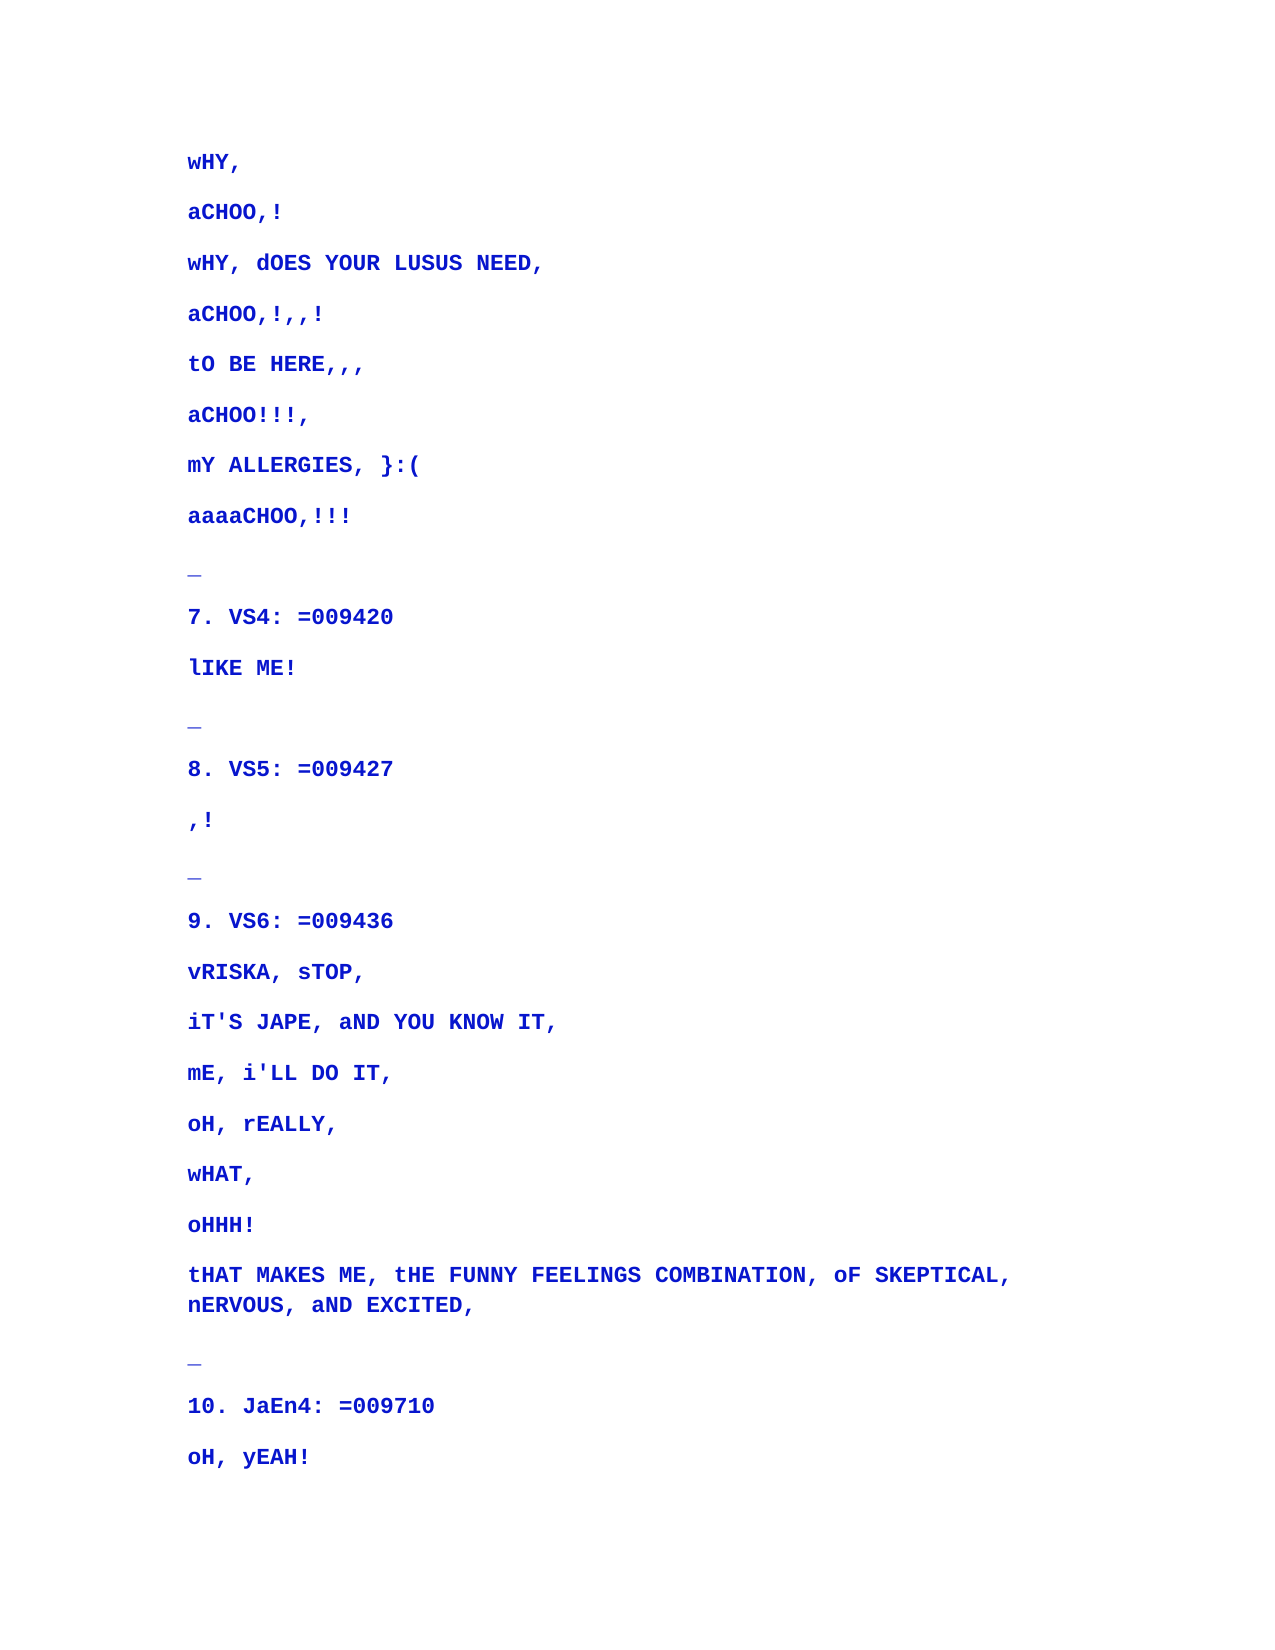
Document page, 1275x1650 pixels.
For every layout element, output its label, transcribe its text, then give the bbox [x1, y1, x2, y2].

text oH, rEALLY, [187, 1112, 1087, 1138]
text 9. VS6: =009436 [187, 909, 1087, 935]
text wHY, [187, 150, 1087, 176]
text aCHOO,! [187, 201, 1087, 227]
text vRISKA, sTOP, [187, 960, 1087, 986]
text aCHOO,!,,! [187, 302, 1087, 328]
text tO BE HERE,,, [187, 352, 1087, 378]
text aCHOO!!!, [187, 403, 1087, 429]
text lIKE ME! [187, 656, 1087, 682]
text wHAT, [187, 1162, 1087, 1188]
text mY ALLERGIES, }:( [187, 454, 1087, 480]
text oH, yEAH! [187, 1445, 1087, 1471]
text aaaaCHOO,!!! [187, 504, 1087, 530]
text 7. VS4: =009420 [187, 606, 1087, 632]
text _ [187, 1344, 1087, 1370]
text iT'S JAPE, aND YOU KNOW IT, [187, 1011, 1087, 1037]
text 10. JaEn4: =009710 [187, 1395, 1087, 1421]
text tHAT MAKES ME, tHE FUNNY FEELINGS COMBINATION, oF SKEPTICAL, nERVOUS, aND EXCITED, [187, 1264, 1087, 1319]
text oHHH! [187, 1213, 1087, 1239]
text ,! [187, 808, 1087, 834]
text _ [187, 555, 1087, 581]
text _ [187, 707, 1087, 733]
text _ [187, 859, 1087, 885]
text 8. VS5: =009427 [187, 757, 1087, 783]
text wHY, dOES YOUR LUSUS NEED, [187, 251, 1087, 277]
text mE, i'LL DO IT, [187, 1061, 1087, 1087]
